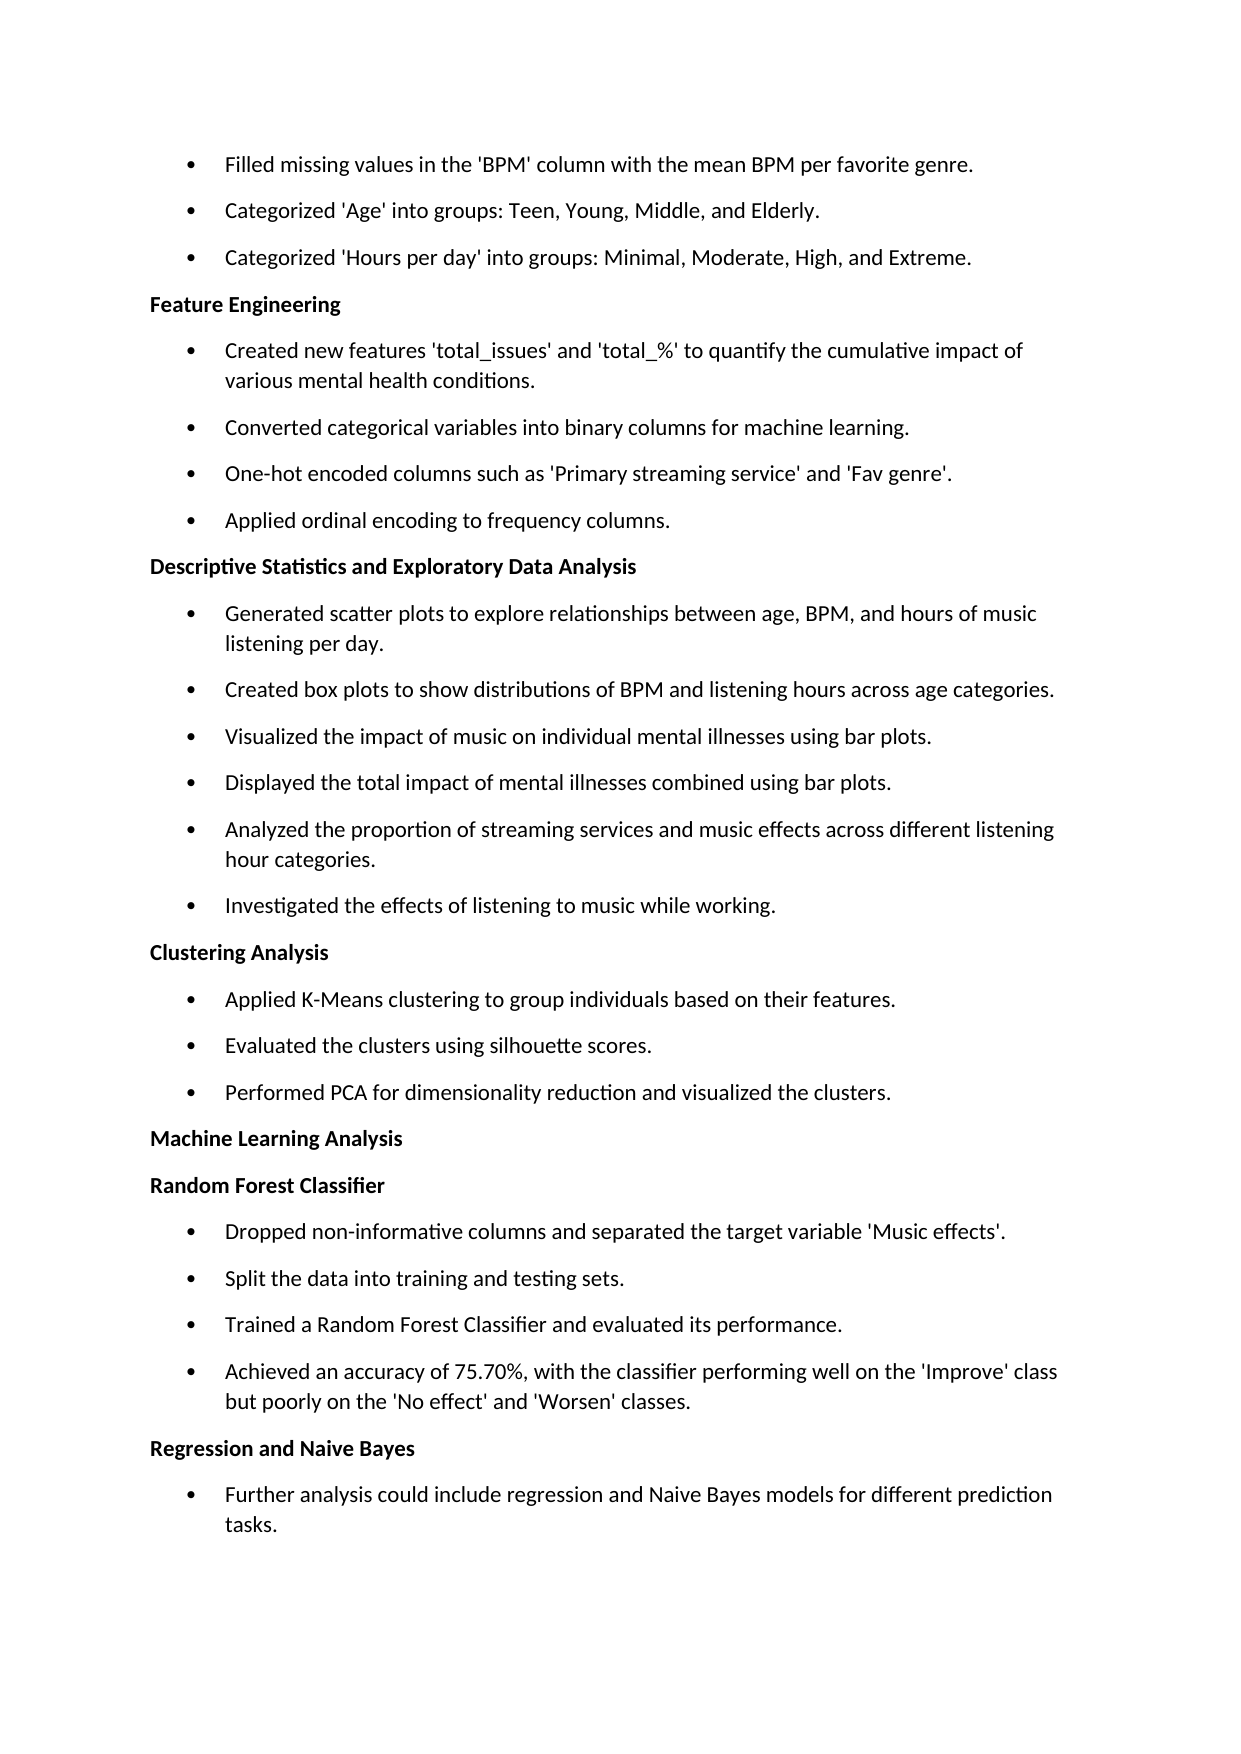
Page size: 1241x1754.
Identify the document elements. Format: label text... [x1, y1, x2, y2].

list Displayed the total impact of mental illnesses combined using bar plots. [187, 768, 1090, 797]
list Visualized the impact of music on individual mental illnesses using bar plots. [187, 722, 1090, 750]
text Clustering Analysis [150, 938, 1090, 966]
list Created new features 'total_issues' and 'total_%' to quantify the cumulative impact of various mental health conditions. [187, 336, 1090, 394]
list Trained a Random Forest Classifier and evaluated its performance. [187, 1311, 1090, 1339]
text Machine Learning Analysis [150, 1124, 1090, 1152]
list Performed PCA for dimensionality reduction and visualized the clusters. [187, 1078, 1090, 1106]
list Investigated the effects of listening to music while working. [187, 892, 1090, 919]
list Further analysis could include regression and Naive Bayes models for different prediction tasks. [187, 1480, 1090, 1538]
list Created box plots to show distributions of BPM and listening hours across age categories. [187, 675, 1090, 703]
list Categorized 'Hours per day' into groups: Minimal, Moderate, High, and Extreme. [187, 243, 1090, 271]
list Dropped non-informative columns and separated the target variable 'Music effects'. [187, 1217, 1090, 1246]
list Generated scatter plots to explore relationships between age, BPM, and hours of music listening per day. [187, 599, 1090, 657]
text Descriptive Statistics and Exploratory Data Analysis [150, 552, 1090, 580]
text Feature Engineering [150, 290, 1090, 318]
list Evaluated the clusters using silhouette scores. [187, 1031, 1090, 1059]
list Split the data into training and testing sets. [187, 1264, 1090, 1292]
list Achieved an accuracy of 75.70%, with the classifier performing well on the 'Improve' class but poorly on the 'No effect' and 'Worsen' classes. [187, 1357, 1090, 1415]
list Applied K-Means clustering to group individuals based on their features. [187, 985, 1090, 1013]
list Converted categorical variables into binary columns for machine learning. [187, 413, 1090, 441]
text Random Forest Classifier [150, 1171, 1090, 1199]
text Regression and Naive Bayes [150, 1434, 1090, 1462]
list Filled missing values in the 'BPM' column with the mean BPM per favorite genre. [187, 150, 1090, 178]
list One-hot encoded columns such as 'Primary streaming service' and 'Fav genre'. [187, 459, 1090, 487]
list Applied ordinal encoding to frequency columns. [187, 506, 1090, 534]
list Categorized 'Age' into groups: Teen, Young, Middle, and Elderly. [187, 197, 1090, 224]
list Analyzed the proportion of streaming services and music effects across different listening hour categories. [187, 815, 1090, 873]
